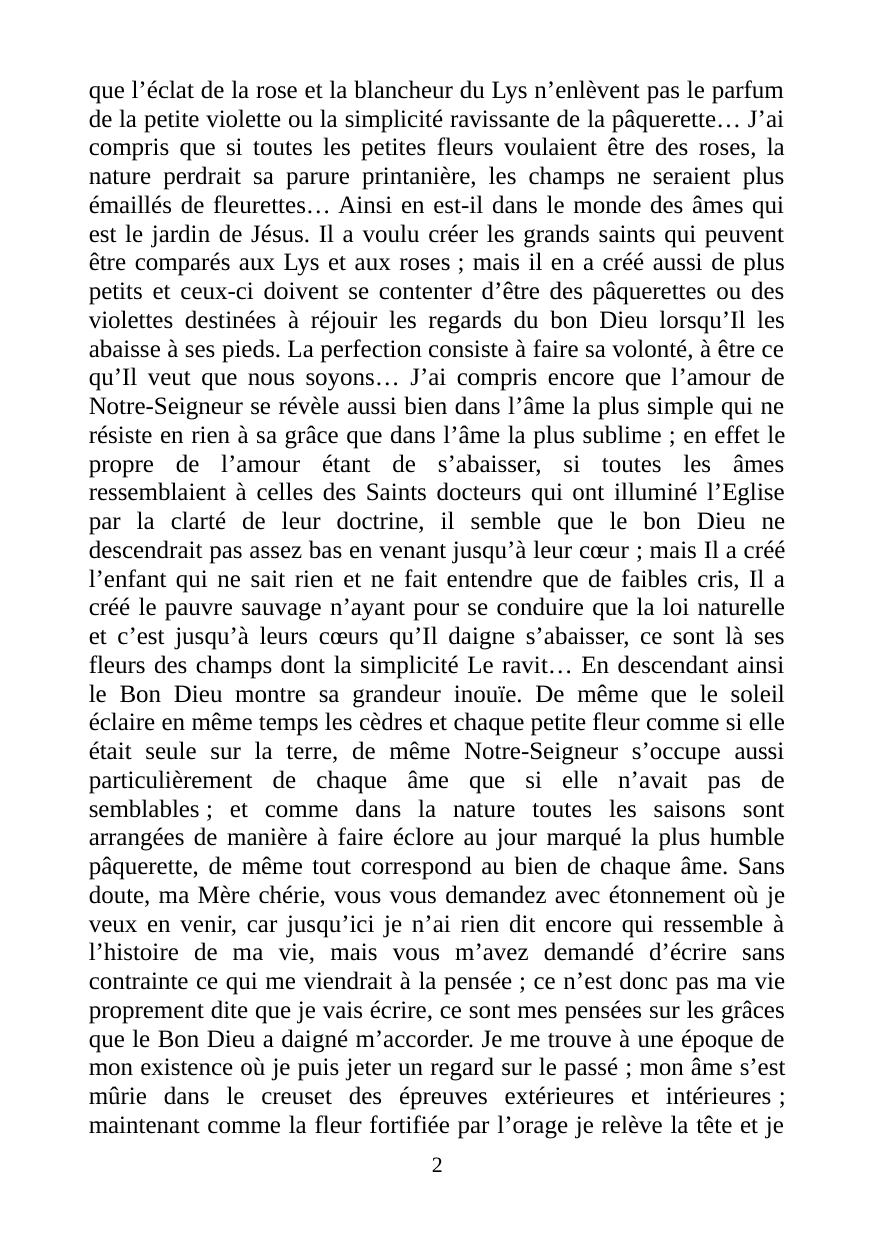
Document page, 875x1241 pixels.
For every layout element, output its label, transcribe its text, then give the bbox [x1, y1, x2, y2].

text que l’éclat de la rose et la blancheur du Lys n’enlèvent pas le parfum de la petite violette ou la simplicité ravissante de la pâquerette… J’ai compris que si toutes les petites fleurs voulaient être des roses, la nature perdrait sa parure printanière, les champs ne seraient plus émaillés de fleurettes… Ainsi en est-il dans le monde des âmes qui est le jardin de Jésus. Il a voulu créer les grands saints qui peuvent être comparés aux Lys et aux roses ; mais il en a créé aussi de plus petits et ceux-ci doivent se contenter d’être des pâquerettes ou des violettes destinées à réjouir les regards du bon Dieu lorsqu’Il les abaisse à ses pieds. La perfection consiste à faire sa volonté, à être ce qu’Il veut que nous soyons… J’ai compris encore que l’amour de Notre-Seigneur se révèle aussi bien dans l’âme la plus simple qui ne résiste en rien à sa grâce que dans l’âme la plus sublime ; en effet le propre de l’amour étant de s’abaisser, si toutes les âmes ressemblaient à celles des Saints docteurs qui ont illuminé l’Eglise par la clarté de leur doctrine, il semble que le bon Dieu ne descendrait pas assez bas en venant jusqu’à leur cœur ; mais Il a créé l’enfant qui ne sait rien et ne fait entendre que de faibles cris, Il a créé le pauvre sauvage n’ayant pour se conduire que la loi naturelle et c’est jusqu’à leurs cœurs qu’Il daigne s’abaisser, ce sont là ses fleurs des champs dont la simplicité Le ravit… En descendant ainsi le Bon Dieu montre sa grandeur inouïe. De même que le soleil éclaire en même temps les cèdres et chaque petite fleur comme si elle était seule sur la terre, de même Notre-Seigneur s’occupe aussi particulièrement de chaque âme que si elle n’avait pas de semblables ; et comme dans la nature toutes les saisons sont arrangées de manière à faire éclore au jour marqué la plus humble pâquerette, de même tout correspond au bien de chaque âme. Sans doute, ma Mère chérie, vous vous demandez avec étonnement où je veux en venir, car jusqu’ici je n’ai rien dit encore qui ressemble à l’histoire de ma vie, mais vous m’avez demandé d’écrire sans contrainte ce qui me viendrait à la pensée ; ce n’est donc pas ma vie proprement dite que je vais écrire, ce sont mes pensées sur les grâces que le Bon Dieu a daigné m’accorder. Je me trouve à une époque de mon existence où je puis jeter un regard sur le passé ; mon âme s’est mûrie dans le creuset des épreuves extérieures et intérieures ; maintenant comme la fleur fortifiée par l’orage je relève la tête et je [88, 75, 786, 1139]
